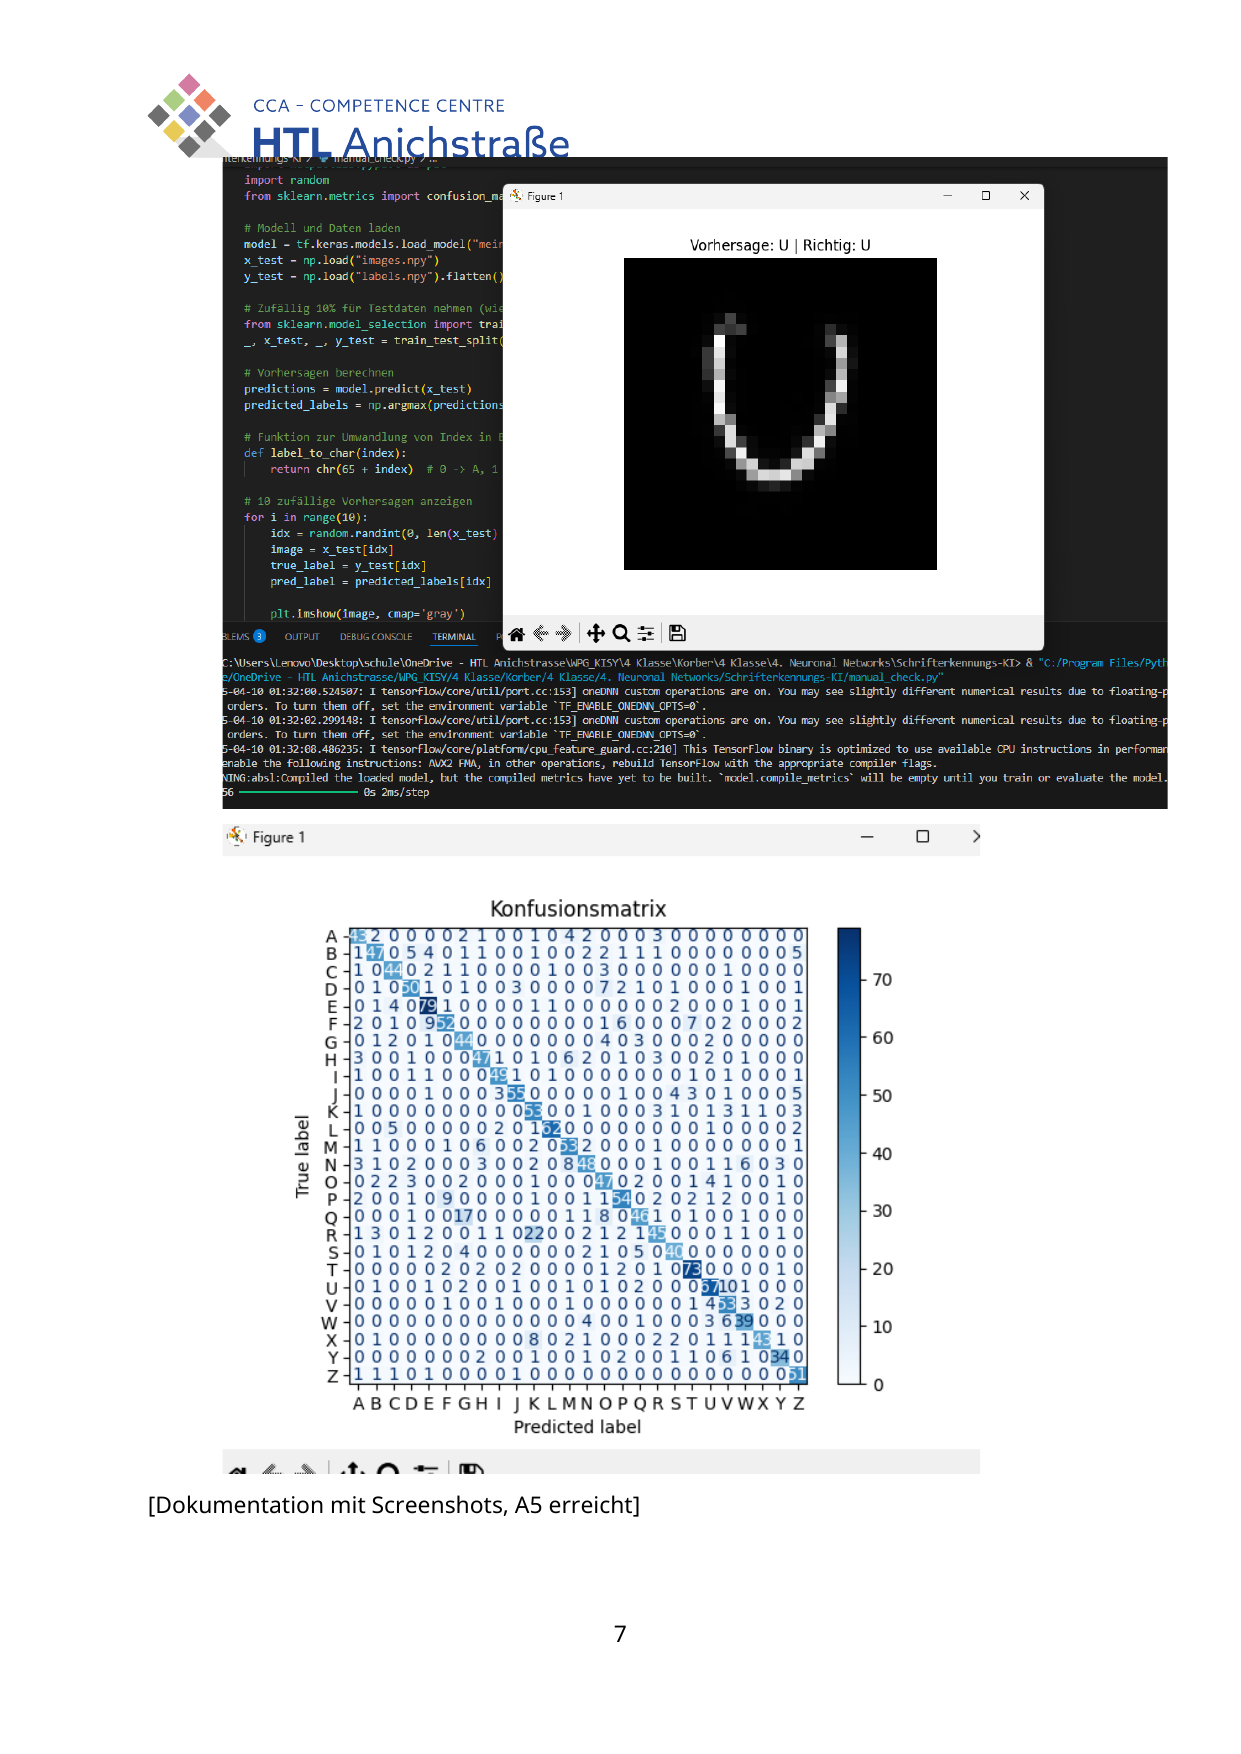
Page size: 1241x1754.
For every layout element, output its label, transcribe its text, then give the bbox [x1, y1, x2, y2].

text [Dokumentation mit Screenshots, A5 erreicht] [148, 1489, 1093, 1520]
